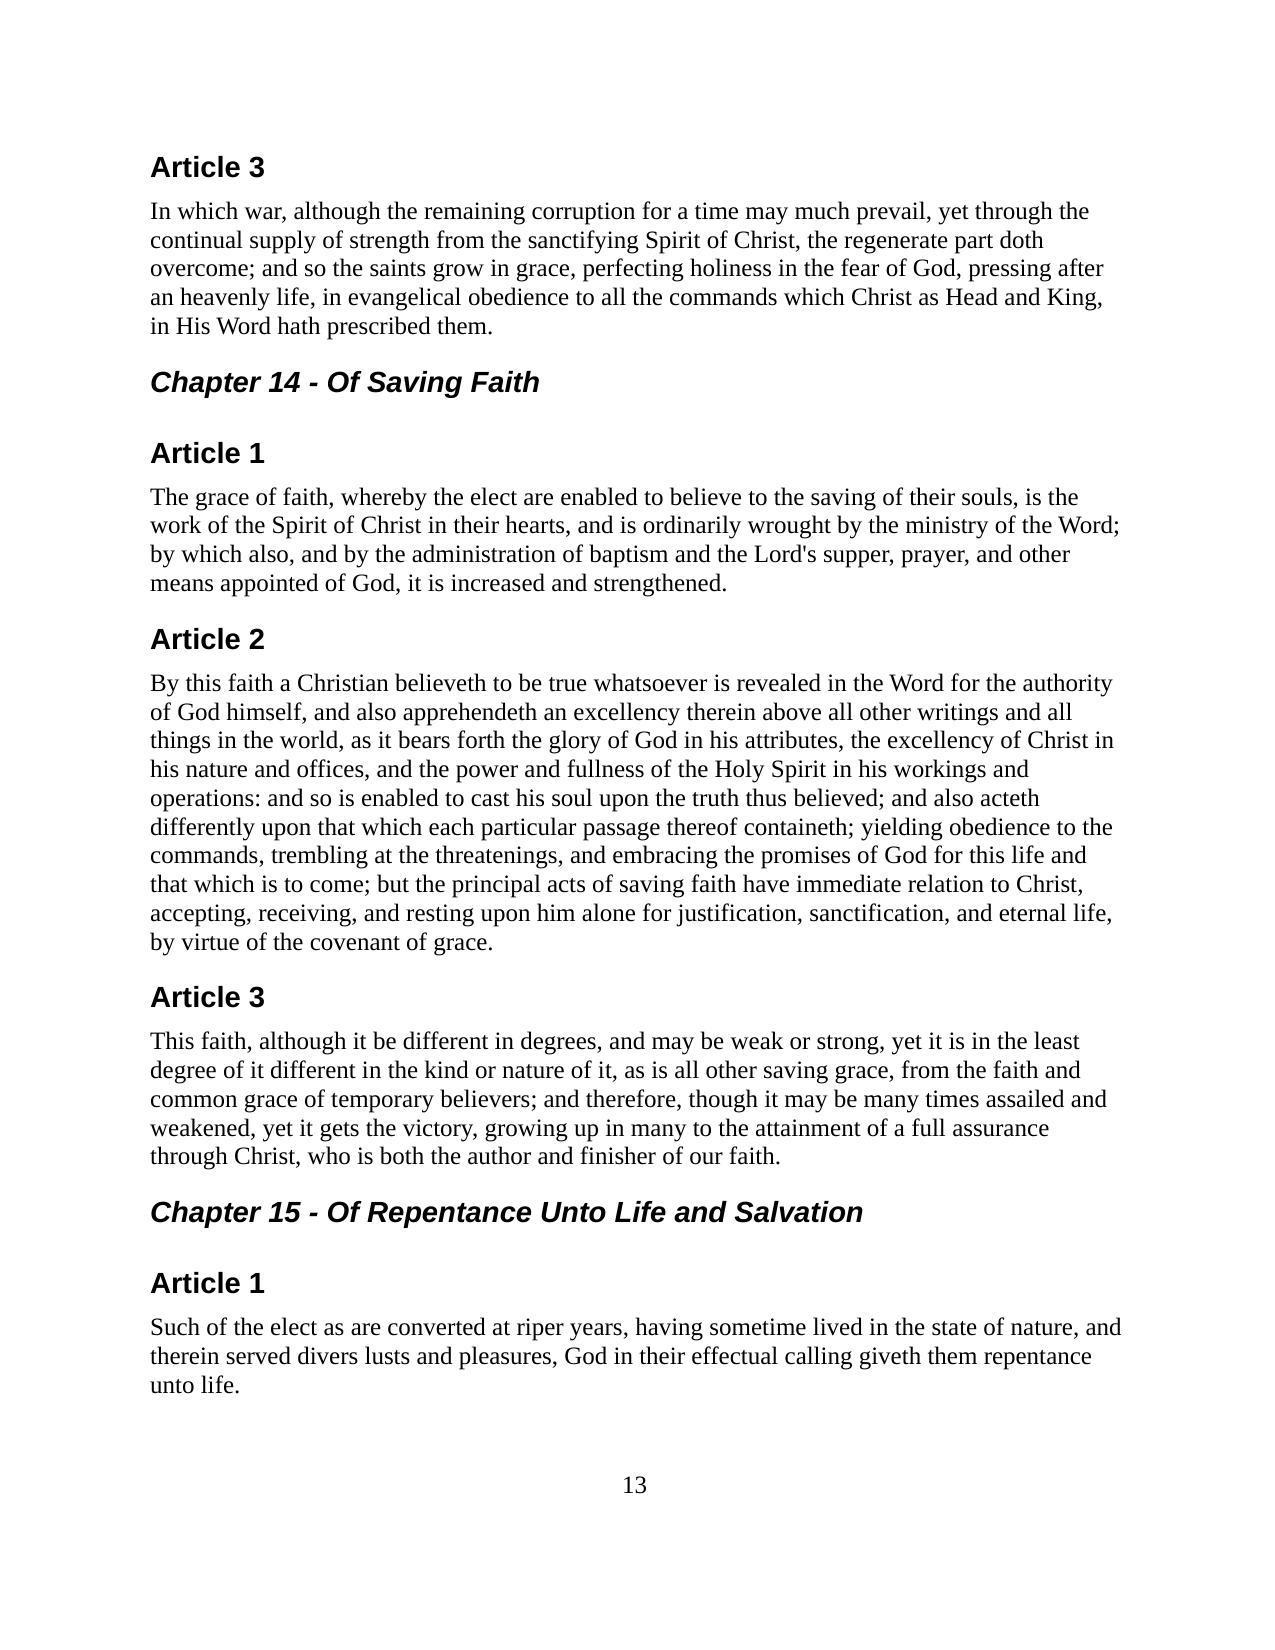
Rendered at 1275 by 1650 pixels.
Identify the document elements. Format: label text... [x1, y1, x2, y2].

subtitle Article 1 [150, 1266, 1125, 1300]
text Such of the elect as are converted at riper years, having sometime lived in the state of nature, and therein served divers lusts and pleasures, God in their effectual calling giveth them repentance unto life. [150, 1312, 1125, 1398]
subtitle Article 2 [150, 622, 1125, 655]
text In which war, although the remaining corruption for a time may much prevail, yet through the continual supply of strength from the sanctifying Spirit of Christ, the regenerate part doth overcome; and so the saints grow in grace, perfecting holiness in the fear of God, pressing after an heavenly life, in evangelical obedience to all the commands which Christ as Head and King, in His Word hath prescribed them. [150, 196, 1125, 340]
subtitle Article 1 [150, 436, 1125, 469]
text The grace of faith, whereby the elect are enabled to believe to the saving of their souls, is the work of the Spirit of Christ in their hearts, and is ordinarily wrought by the ministry of the Word; by which also, and by the administration of baptism and the Lord's supper, prayer, and other means appointed of God, it is increased and strengthened. [150, 482, 1125, 597]
subtitle Article 3 [150, 150, 1125, 183]
text By this faith a Christian believeth to be true whatsoever is revealed in the Word for the authority of God himself, and also apprehendeth an excellency therein above all other writings and all things in the world, as it bears forth the glory of God in his attributes, the excellency of Christ in his nature and offices, and the power and fullness of the Holy Spirit in his workings and operations: and so is enabled to cast his soul upon the truth thus believed; and also acteth differently upon that which each particular passage thereof containeth; yielding obedience to the commands, trembling at the threatenings, and embracing the promises of God for this life and that which is to come; but the principal acts of saving faith have immediate relation to Christ, accepting, receiving, and resting upon him alone for justification, sanctification, and eternal life, by virtue of the covenant of grace. [150, 668, 1125, 955]
subtitle Article 3 [150, 980, 1125, 1014]
text This faith, although it be different in degrees, and may be weak or strong, yet it is in the least degree of it different in the kind or nature of it, as is all other saving grace, from the faith and common grace of temporary believers; and therefore, though it may be many times assailed and weakened, yet it gets the victory, growing up in many to the attainment of a full assurance through Christ, who is both the author and finisher of our faith. [150, 1026, 1125, 1170]
subtitle Chapter 15 - Of Repentance Unto Life and Salvation [150, 1195, 1125, 1229]
subtitle Chapter 14 - Of Saving Faith [150, 365, 1125, 398]
